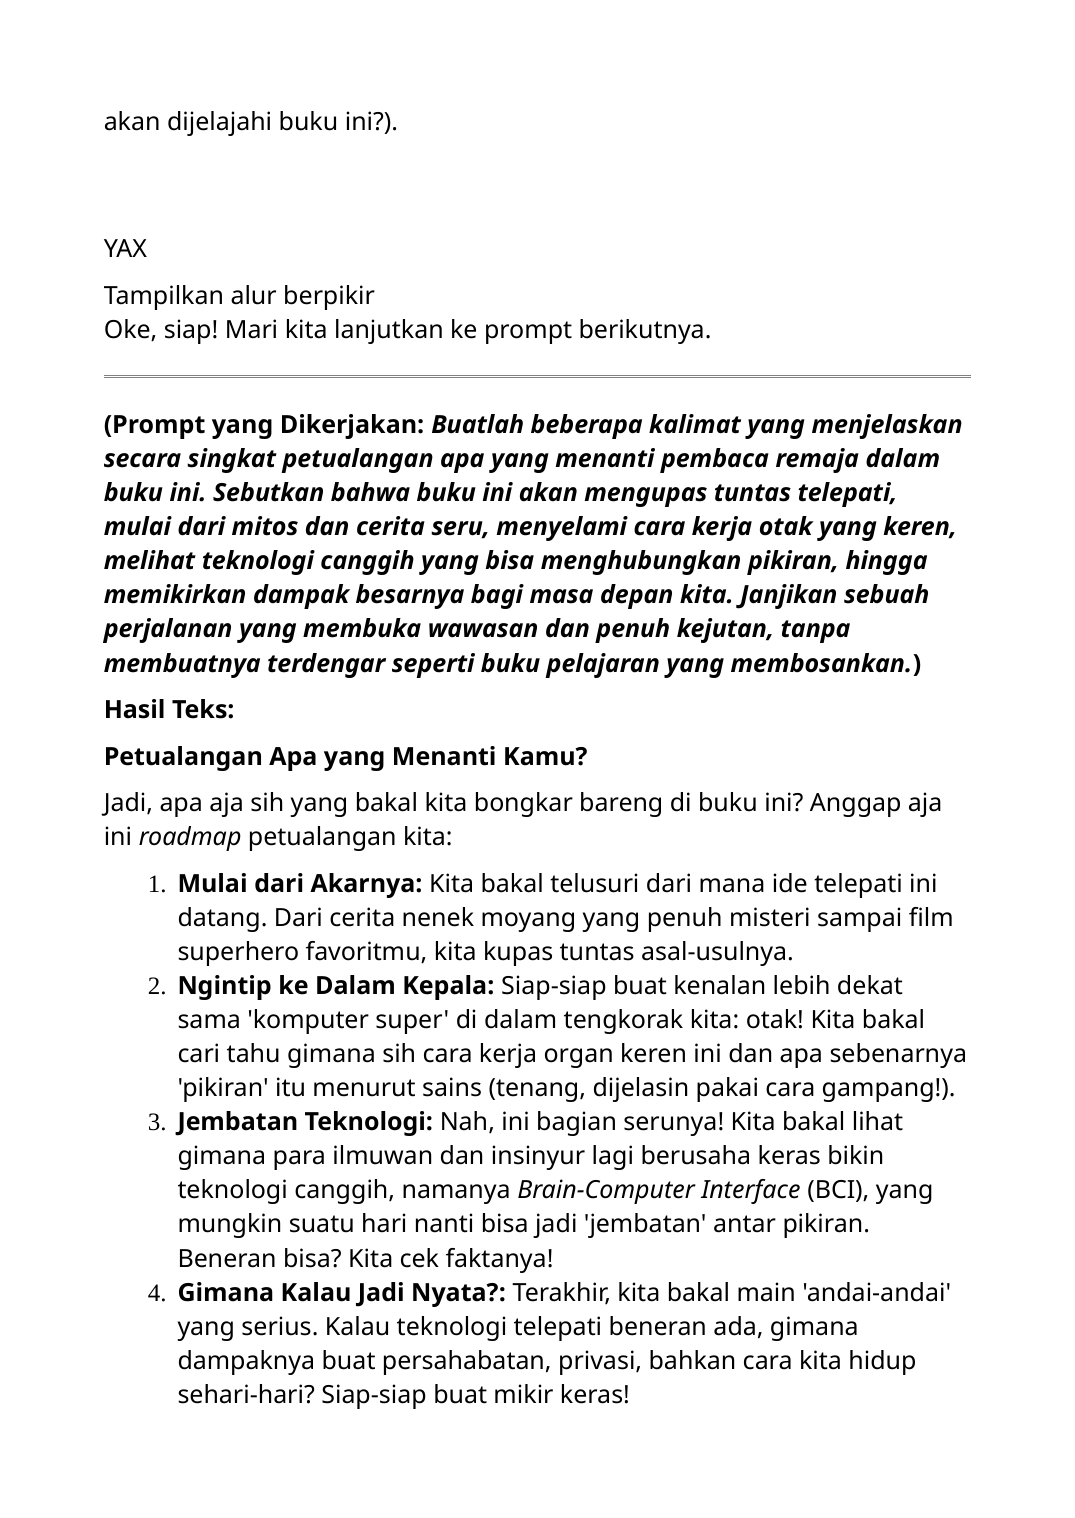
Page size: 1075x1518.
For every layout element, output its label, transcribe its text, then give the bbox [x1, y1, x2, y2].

text (Prompt yang Dikerjakan: Buatlah beberapa kalimat yang menjelaskan secara singkat petualangan apa yang menanti pembaca remaja dalam buku ini. Sebutkan bahwa buku ini akan mengupas tuntas telepati, mulai dari mitos dan cerita seru, menyelami cara kerja otak yang keren, melihat teknologi canggih yang bisa menghubungkan pikiran, hingga memikirkan dampak besarnya bagi masa depan kita. Janjikan sebuah perjalanan yang membuka wawasan dan penuh kejutan, tanpa membuatnya terdengar seperti buku pelajaran yang membosankan.) [103, 407, 971, 679]
text Jadi, apa aja sih yang bakal kita bongkar bareng di buku ini? Anggap aja ini roadmap petualangan kita: [103, 785, 971, 853]
text Hasil Teks: [103, 692, 971, 726]
list Gimana Kalau Jadi Nyata?: Terakhir, kita bakal main 'andai-andai' yang serius. Kalau teknologi telepati beneran ada, gimana dampaknya buat persahabatan, privasi, bahkan cara kita hidup sehari-hari? Siap-siap buat mikir keras! [148, 1274, 971, 1411]
text Oke, siap! Mari kita lanjutkan ke prompt berikutnya. [103, 311, 971, 345]
text Tampilkan alur berpikir [103, 277, 971, 311]
text YAX [103, 231, 971, 265]
text Petualangan Apa yang Menanti Kamu? [103, 738, 971, 772]
list Mulai dari Akarnya: Kita bakal telusuri dari mana ide telepati ini datang. Dari cerita nenek moyang yang penuh misteri sampai film superhero favoritmu, kita kupas tuntas asal-usulnya. [148, 866, 971, 968]
text akan dijelajahi buku ini?). [103, 103, 971, 138]
list Jembatan Teknologi: Nah, ini bagian serunya! Kita bakal lihat gimana para ilmuwan dan insinyur lagi berusaha keras bikin teknologi canggih, namanya Brain-Computer Interface (BCI), yang mungkin suatu hari nanti bisa jadi 'jembatan' antar pikiran. Beneran bisa? Kita cek faktanya! [148, 1104, 971, 1274]
list Ngintip ke Dalam Kepala: Siap-siap buat kenalan lebih dekat sama 'komputer super' di dalam tengkorak kita: otak! Kita bakal cari tahu gimana sih cara kerja organ keren ini dan apa sebenarnya 'pikiran' itu menurut sains (tenang, dijelasin pakai cara gampang!). [148, 968, 971, 1104]
